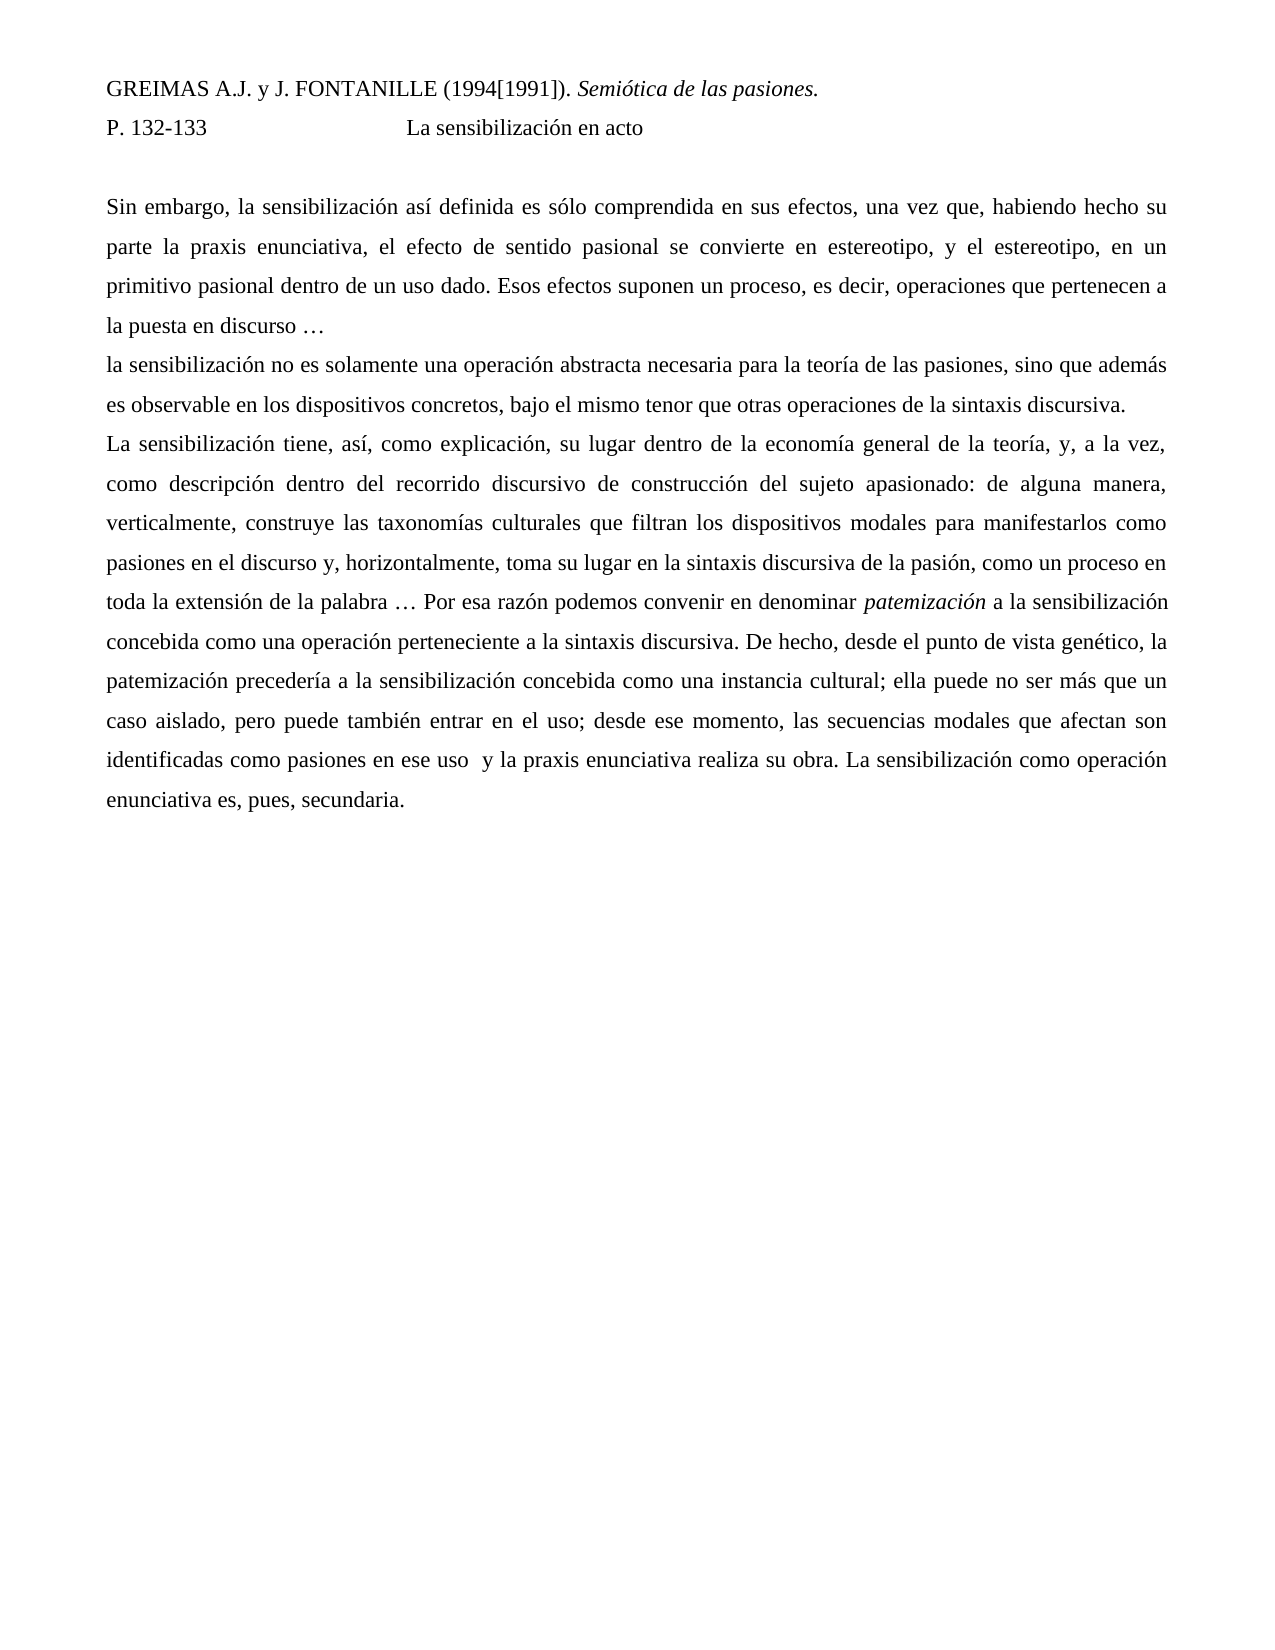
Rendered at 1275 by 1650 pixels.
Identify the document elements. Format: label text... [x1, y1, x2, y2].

text GREIMAS A.J. y J. FONTANILLE (1994[1991]). Semiótica de las pasiones. [106, 75, 1169, 101]
text Sin embargo, la sensibilización así definida es sólo comprendida en sus efectos, una vez que, habiendo hecho su parte la praxis enunciativa, el efecto de sentido pasional se convierte en estereotipo, y el estereotipo, en un primitivo pasional dentro de un uso dado. Esos efectos suponen un proceso, es decir, operaciones que pertenecen a la puesta en discurso … [106, 193, 1169, 338]
text La sensibilización tiene, así, como explicación, su lugar dentro de la economía general de la teoría, y, a la vez, como descripción dentro del recorrido discursivo de construcción del sujeto apasionado: de alguna manera, verticalmente, construye las taxonomías culturales que filtran los dispositivos modales para manifestarlos como pasiones en el discurso y, horizontalmente, toma su lugar en la sintaxis discursiva de la pasión, como un proceso en toda la extensión de la palabra … Por esa razón podemos convenir en denominar patemización a la sensibilización concebida como una operación perteneciente a la sintaxis discursiva. De hecho, desde el punto de vista genético, la patemización precedería a la sensibilización concebida como una instancia cultural; ella puede no ser más que un caso aislado, pero puede también entrar en el uso; desde ese momento, las secuencias modales que afectan son identificadas como pasiones en ese uso y la praxis enunciativa realiza su obra. La sensibilización como operación enunciativa es, pues, secundaria. [106, 430, 1169, 812]
text la sensibilización no es solamente una operación abstracta necesaria para la teoría de las pasiones, sino que además es observable en los dispositivos concretos, bajo el mismo tenor que otras operaciones de la sintaxis discursiva. [106, 351, 1169, 417]
text P. 132-133 La sensibilización en acto [106, 114, 1169, 141]
